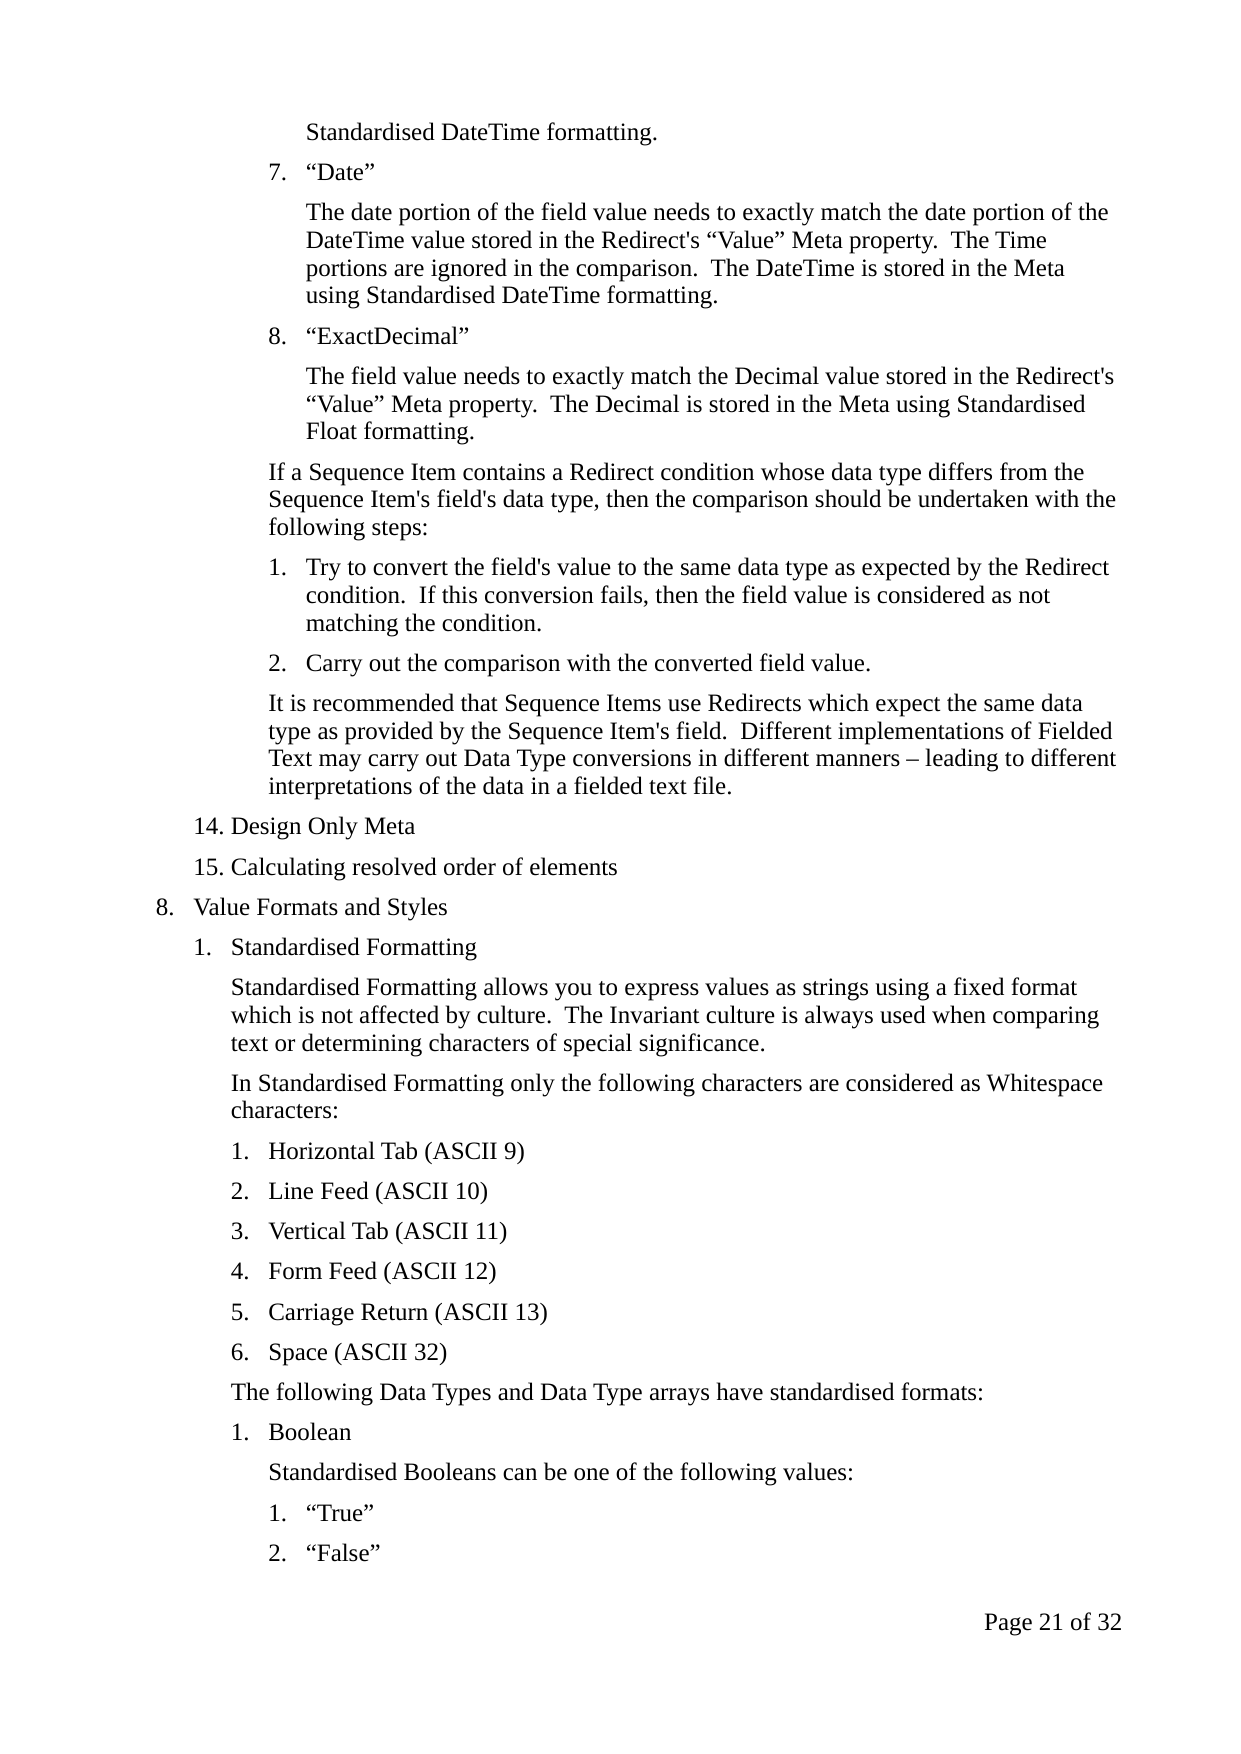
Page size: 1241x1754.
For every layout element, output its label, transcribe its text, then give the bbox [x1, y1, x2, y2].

list Carry out the comparison with the converted field value. [268, 649, 1122, 677]
list Form Feed (ASCII 12) [231, 1257, 1122, 1285]
list The date portion of the field value needs to exactly match the date portion of the DateTime value stored in the Redirect's “Value” Meta property. The Time portions are ignored in the comparison. The DateTime is stored in the Meta using Standardised DateTime formatting. [268, 198, 1122, 309]
list Vertical Tab (ASCII 11) [231, 1217, 1122, 1245]
list Value Formats and Styles [156, 893, 1122, 921]
list The field value needs to exactly match the Decimal value stored in the Redirect's “Value” Meta property. The Decimal is stored in the Meta using Standardised Float formatting. [268, 362, 1122, 445]
list Carriage Return (ASCII 13) [231, 1298, 1122, 1325]
list Standardised DateTime formatting. [268, 118, 1122, 146]
list Standardised Booleans can be one of the following values: [231, 1458, 1122, 1486]
list Standardised Formatting allows you to express values as strings using a fixed format which is not affected by culture. The Invariant culture is always used when comparing text or determining characters of special significance. [193, 973, 1122, 1056]
list “False” [268, 1539, 1122, 1567]
list In Standardised Formatting only the following characters are considered as Whitespace characters: [193, 1069, 1122, 1124]
list It is recommended that Sequence Items use Redirects which expect the same data type as provided by the Sequence Item's field. Different implementations of Fielded Text may carry out Data Type conversions in different manners – leading to different interpretations of the data in a fielded text file. [231, 689, 1122, 800]
list If a Sequence Item contains a Redirect condition whose data type differs from the Sequence Item's field's data type, then the comparison should be undertaken with the following steps: [231, 458, 1122, 541]
list Boolean [231, 1418, 1122, 1446]
list Try to convert the field's value to the same data type as expected by the Redirect condition. If this conversion fails, then the field value is considered as not matching the condition. [268, 553, 1122, 636]
list Standardised Formatting [193, 933, 1122, 961]
list Line Feed (ASCII 10) [231, 1177, 1122, 1205]
list Horizontal Tab (ASCII 9) [231, 1137, 1122, 1164]
list The following Data Types and Data Type arrays have standardised formats: [193, 1378, 1122, 1406]
list Calculating resolved order of elements [193, 853, 1122, 880]
list “ExactDecimal” [268, 322, 1122, 349]
list Design Only Meta [193, 812, 1122, 840]
list “Date” [268, 158, 1122, 186]
list “True” [268, 1499, 1122, 1526]
list Space (ASCII 32) [231, 1338, 1122, 1366]
